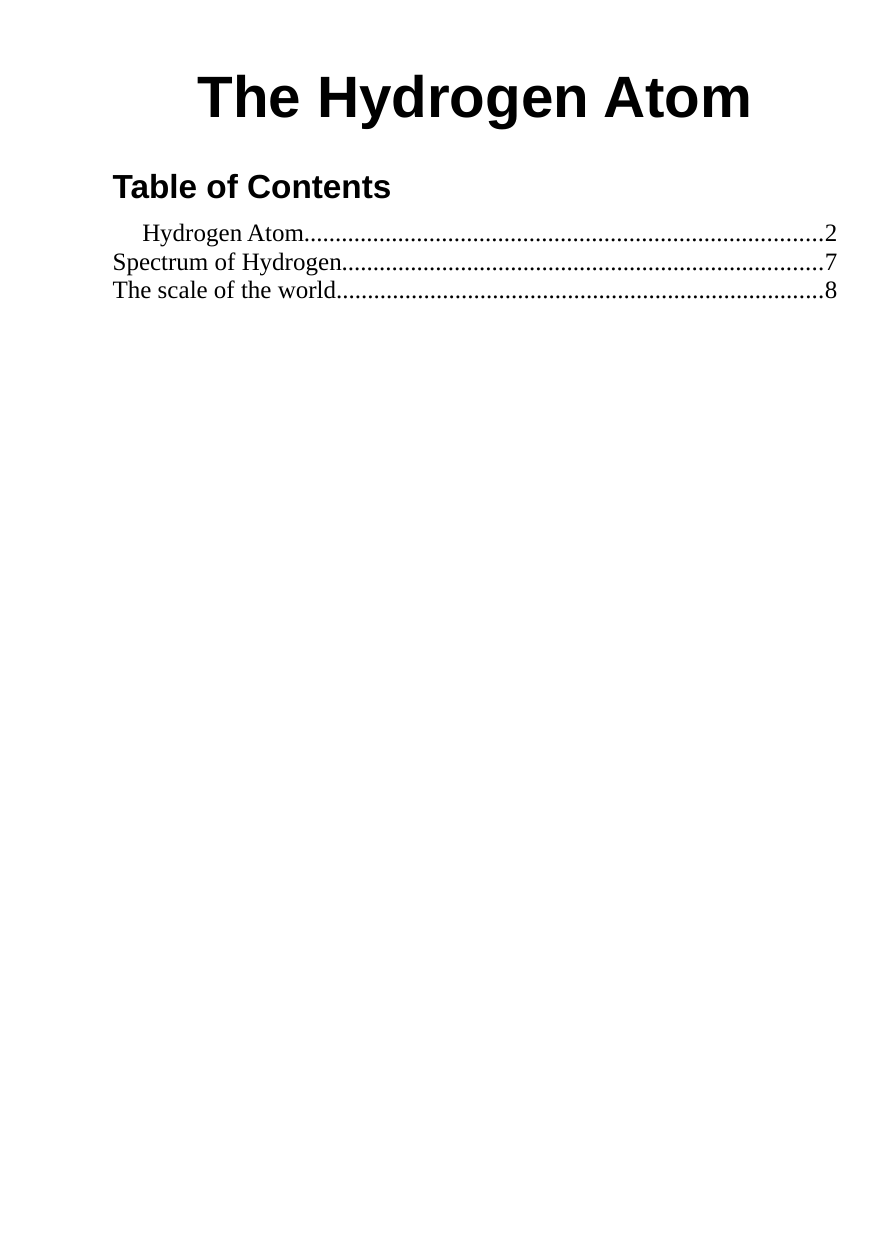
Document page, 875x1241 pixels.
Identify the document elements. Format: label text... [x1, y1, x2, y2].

subtitle Table of Contents [112, 167, 837, 206]
text The scale of the world 8 [112, 276, 837, 304]
text Hydrogen Atom 2 [142, 218, 837, 247]
title The Hydrogen Atom [112, 62, 837, 129]
text Spectrum of Hydrogen 7 [112, 247, 837, 276]
